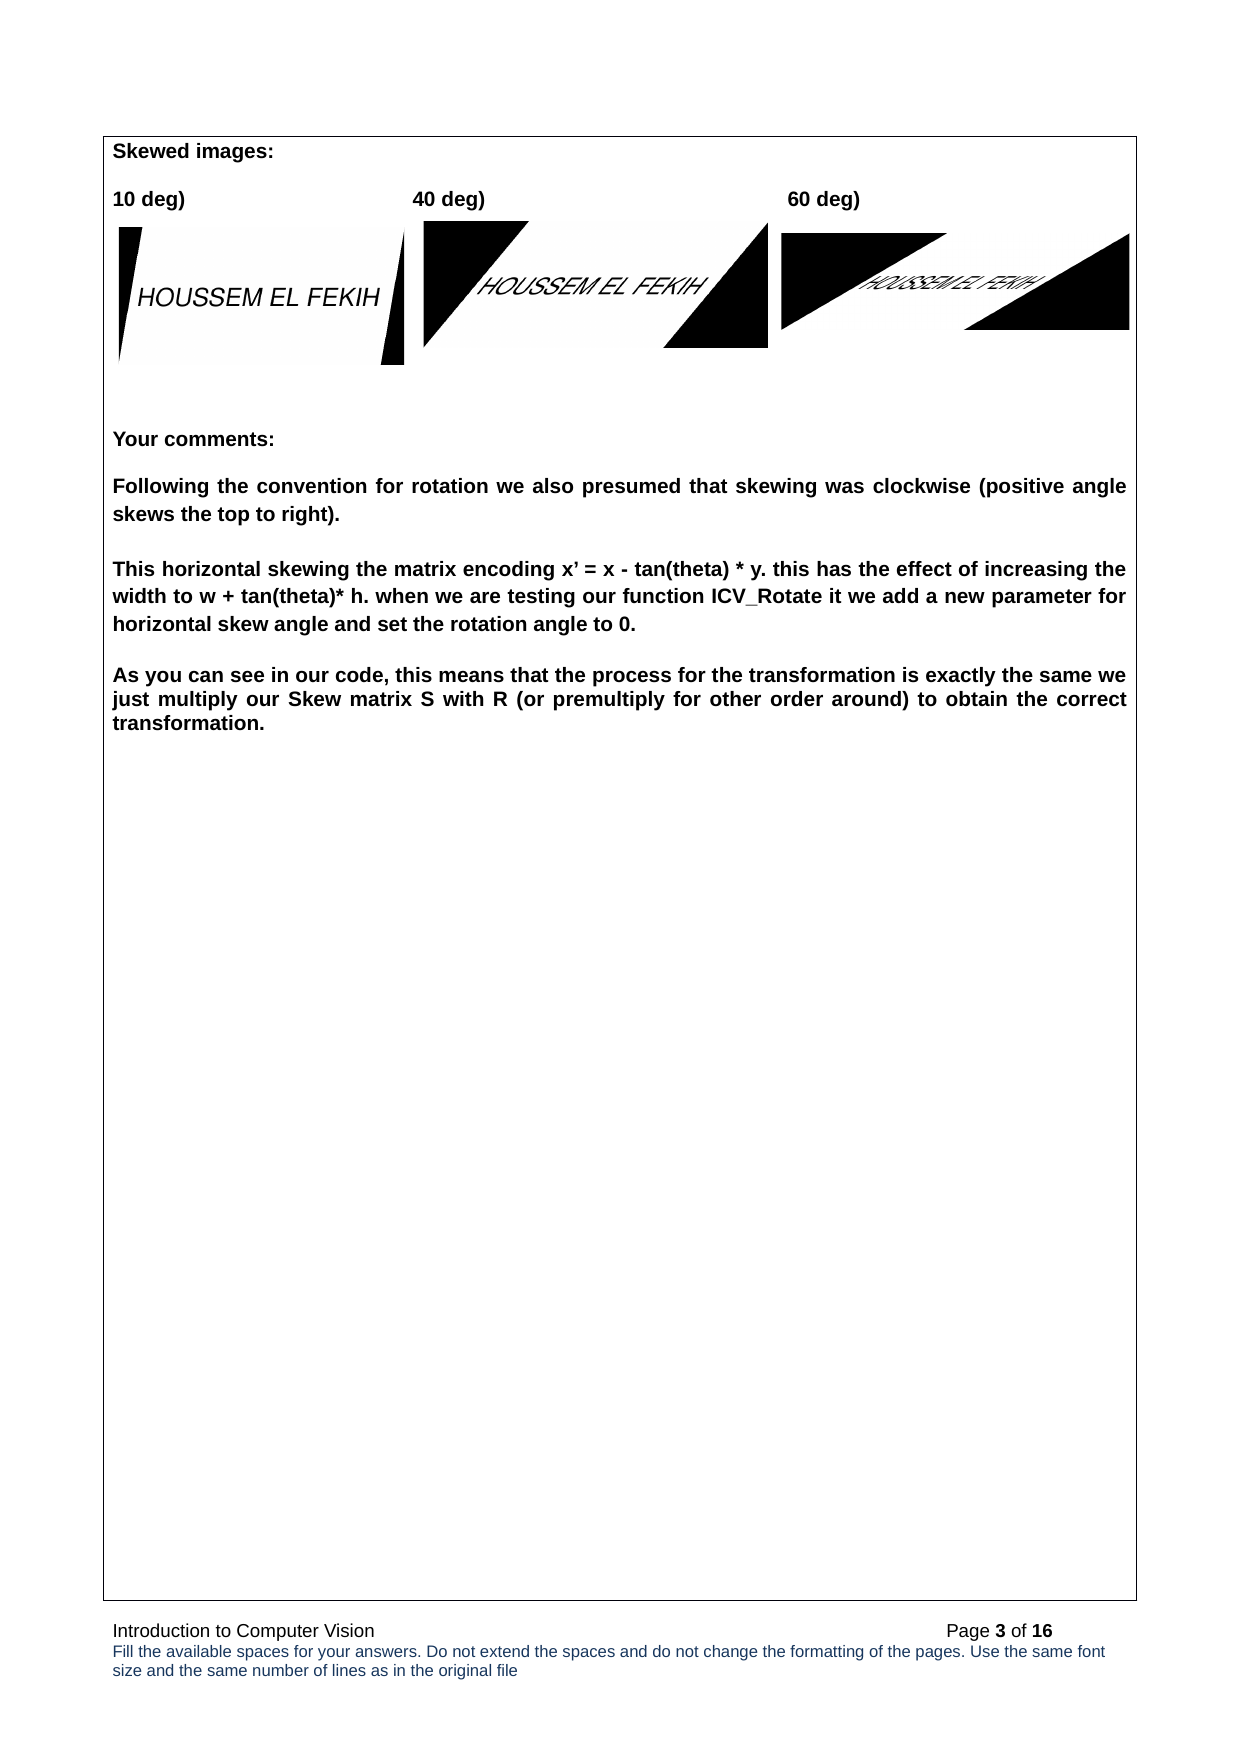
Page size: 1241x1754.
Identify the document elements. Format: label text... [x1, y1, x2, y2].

text Skewed images: [104, 137, 1136, 163]
text 10 deg) 40 deg) 60 deg) [112, 187, 1128, 211]
picture [118, 227, 405, 365]
picture [781, 233, 1130, 330]
text Following the convention for rotation we also presumed that skewing was clockwise (positive angle skews the top to right). [112, 474, 1128, 526]
text Your comments: [112, 426, 1128, 450]
text This horizontal skewing the matrix encoding x’ = x - tan(theta) * y. this has the effect of increasing the width to w + tan(theta)* h. when we are testing our function ICV_Rotate it we add a new parameter for horizontal skew angle and set the rotation angle to 0. [104, 526, 1136, 636]
picture [423, 221, 768, 348]
text As you can see in our code, this means that the process for the transformation is exactly the same we just multiply our Skew matrix S with R (or premultiply for other order around) to obtain the correct transformation. [112, 663, 1128, 735]
